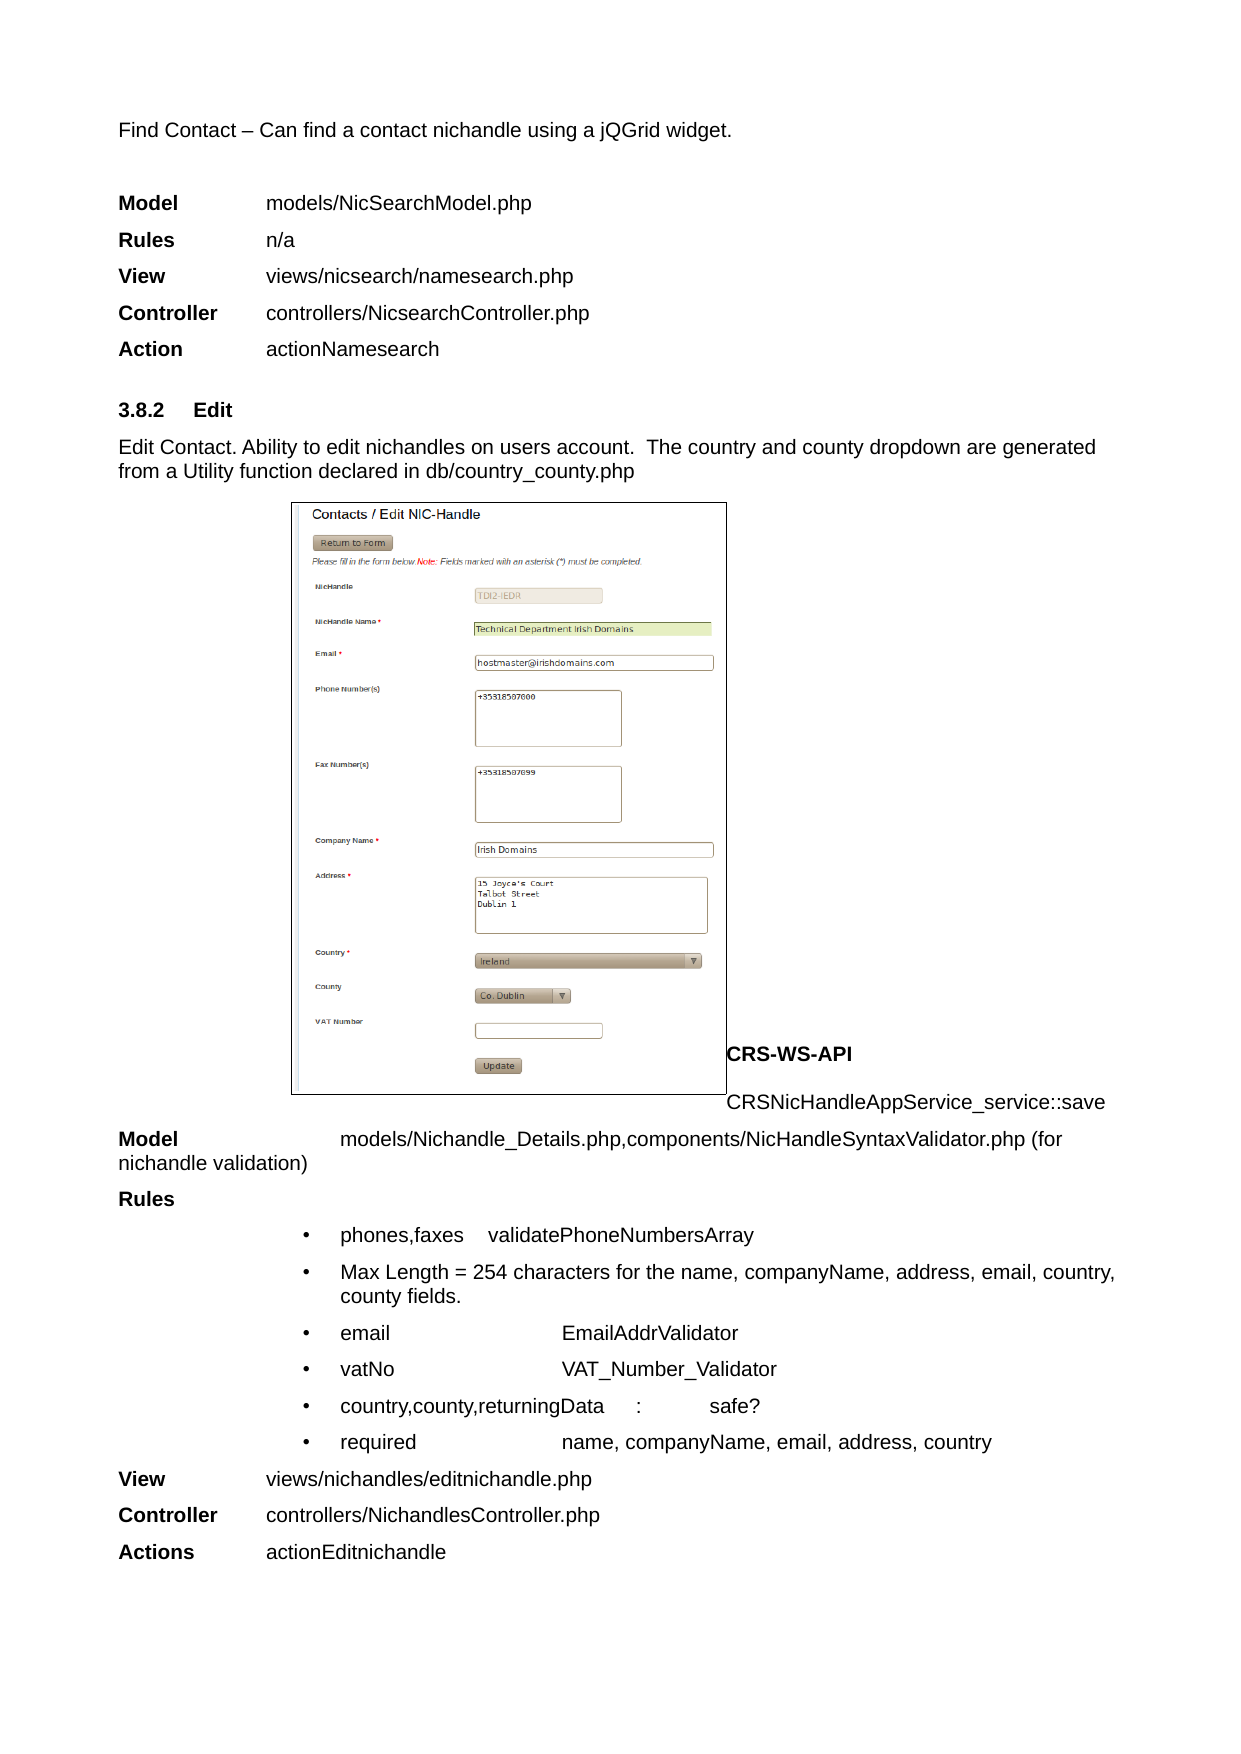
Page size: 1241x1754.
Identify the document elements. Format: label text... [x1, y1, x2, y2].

text CRS-WS-API CRSNicHandleAppService_service::save [118, 1042, 1122, 1114]
text View views/nicsearch/namesearch.php [118, 264, 1122, 288]
text Find Contact – Can find a contact nichandle using a jQGrid widget. [118, 118, 1122, 142]
text Controller controllers/NichandlesController.php [118, 1503, 1122, 1527]
list required name, companyName, email, address, country [303, 1430, 1122, 1454]
text Controller controllers/NicsearchController.php [118, 300, 1122, 324]
text View views/nichandles/editnichandle.php [118, 1467, 1122, 1491]
text Model models/Nichandle_Details.php,components/NicHandleSyntaxValidator.php (for nichandle validation) [118, 1126, 1122, 1174]
list email EmailAddrValidator [303, 1320, 1122, 1344]
picture [294, 505, 723, 1091]
list country,county,returningData : safe? [303, 1393, 1122, 1418]
text Rules n/a [118, 227, 1122, 251]
text Edit Contact. Ability to edit nichandles on users account. The country and county dropdown are generated from a Utility function declared in db/country_county.php [118, 435, 1122, 483]
text Action actionNamesearch [118, 337, 1122, 361]
text Actions actionEditnichandle [118, 1539, 1122, 1563]
subtitle Edit [118, 398, 1122, 422]
list Max Length = 254 characters for the name, companyName, address, email, country, county fields. [303, 1260, 1122, 1308]
text Rules [118, 1187, 1122, 1211]
list phones,faxes validatePhoneNumbersArray [303, 1223, 1122, 1247]
list vatNo VAT_Number_Validator [303, 1357, 1122, 1381]
text Model models/NicSearchModel.php [118, 191, 1122, 215]
